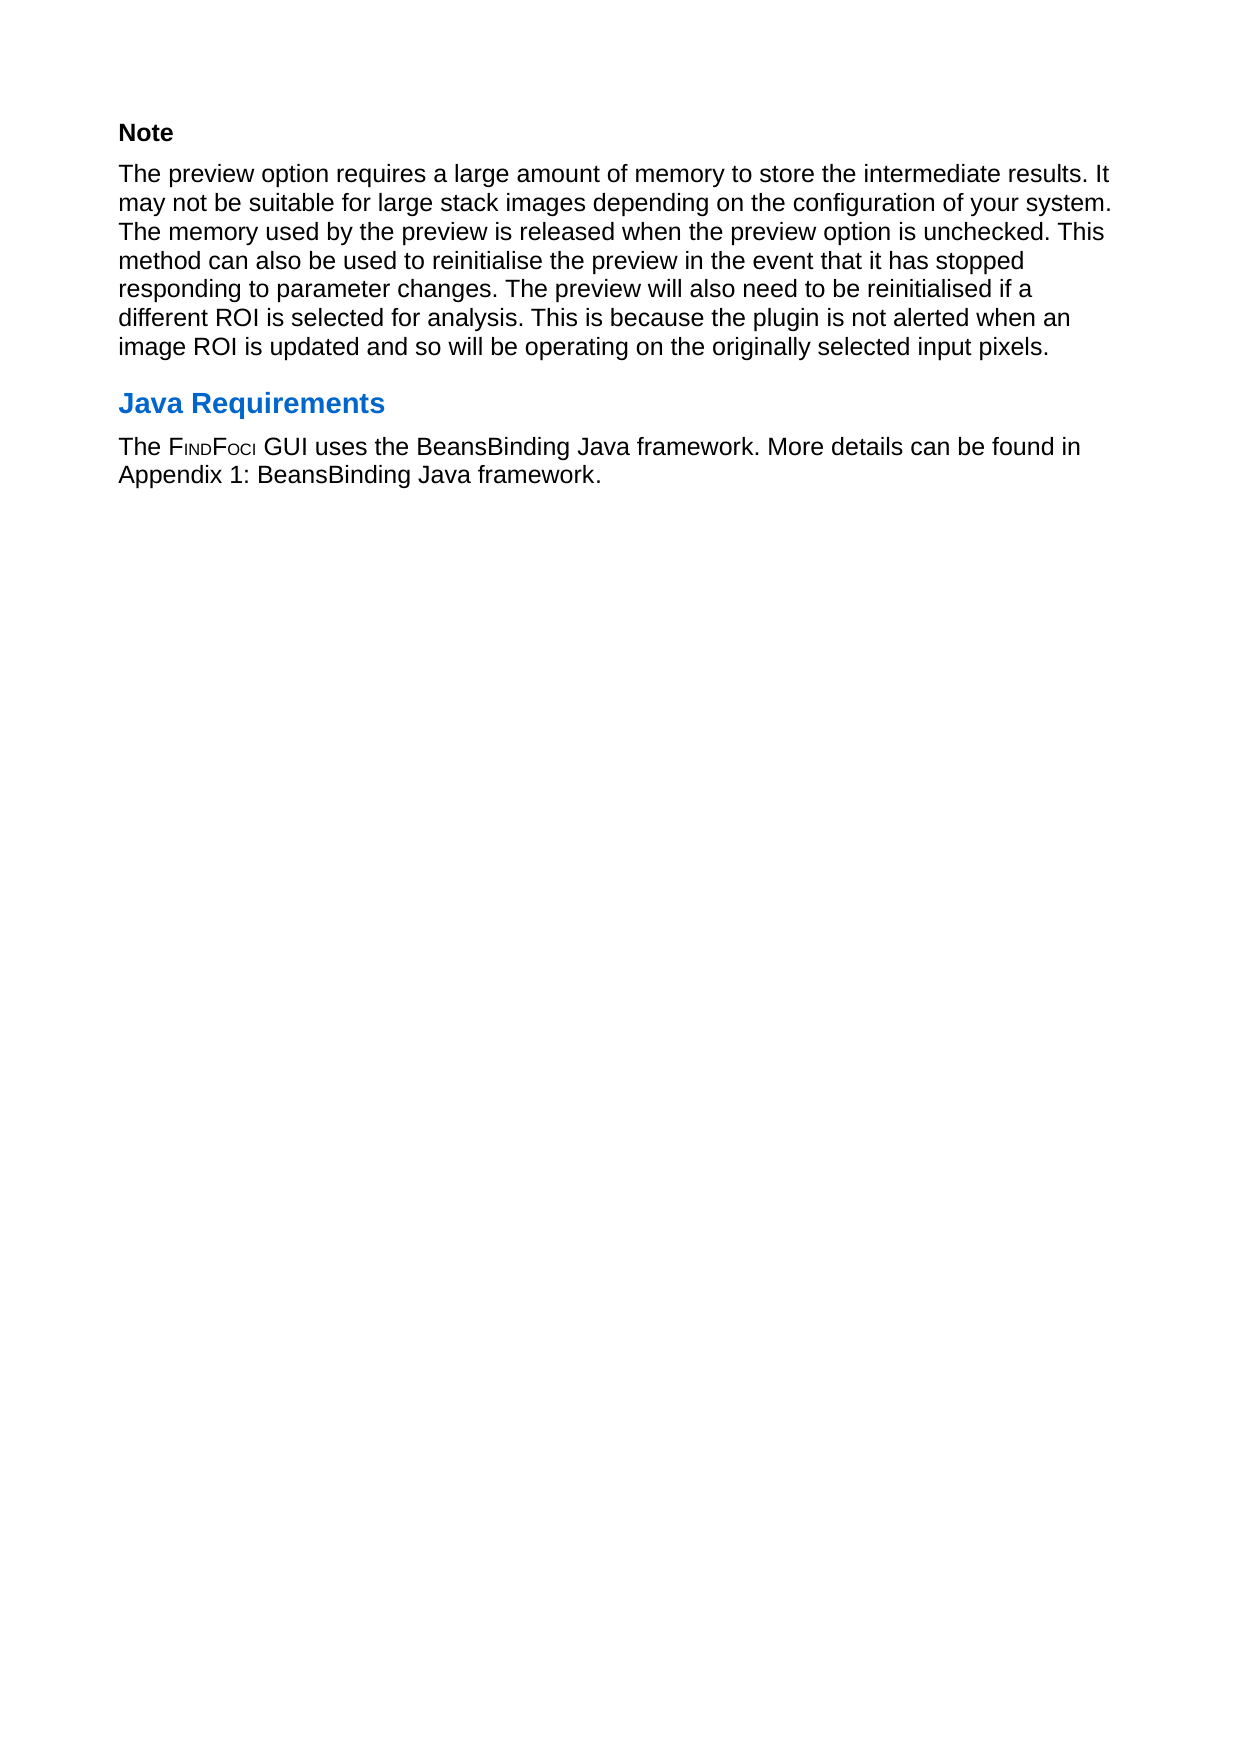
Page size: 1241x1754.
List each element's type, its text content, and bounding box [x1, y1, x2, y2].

text The FindFoci GUI uses the BeansBinding Java framework. More details can be found in Appendix 1: BeansBinding Java framework. [118, 432, 1122, 489]
text The preview option requires a large amount of memory to store the intermediate results. It may not be suitable for large stack images depending on the configuration of your system. The memory used by the preview is released when the preview option is unchecked. This method can also be used to reinitialise the preview in the event that it has stopped responding to parameter changes. The preview will also need to be reinitialised if a different ROI is selected for analysis. This is because the plugin is not alerted when an image ROI is updated and so will be operating on the originally selected input pixels. [118, 159, 1122, 361]
text Note [118, 118, 1122, 147]
subtitle Java Requirements [118, 386, 1122, 419]
